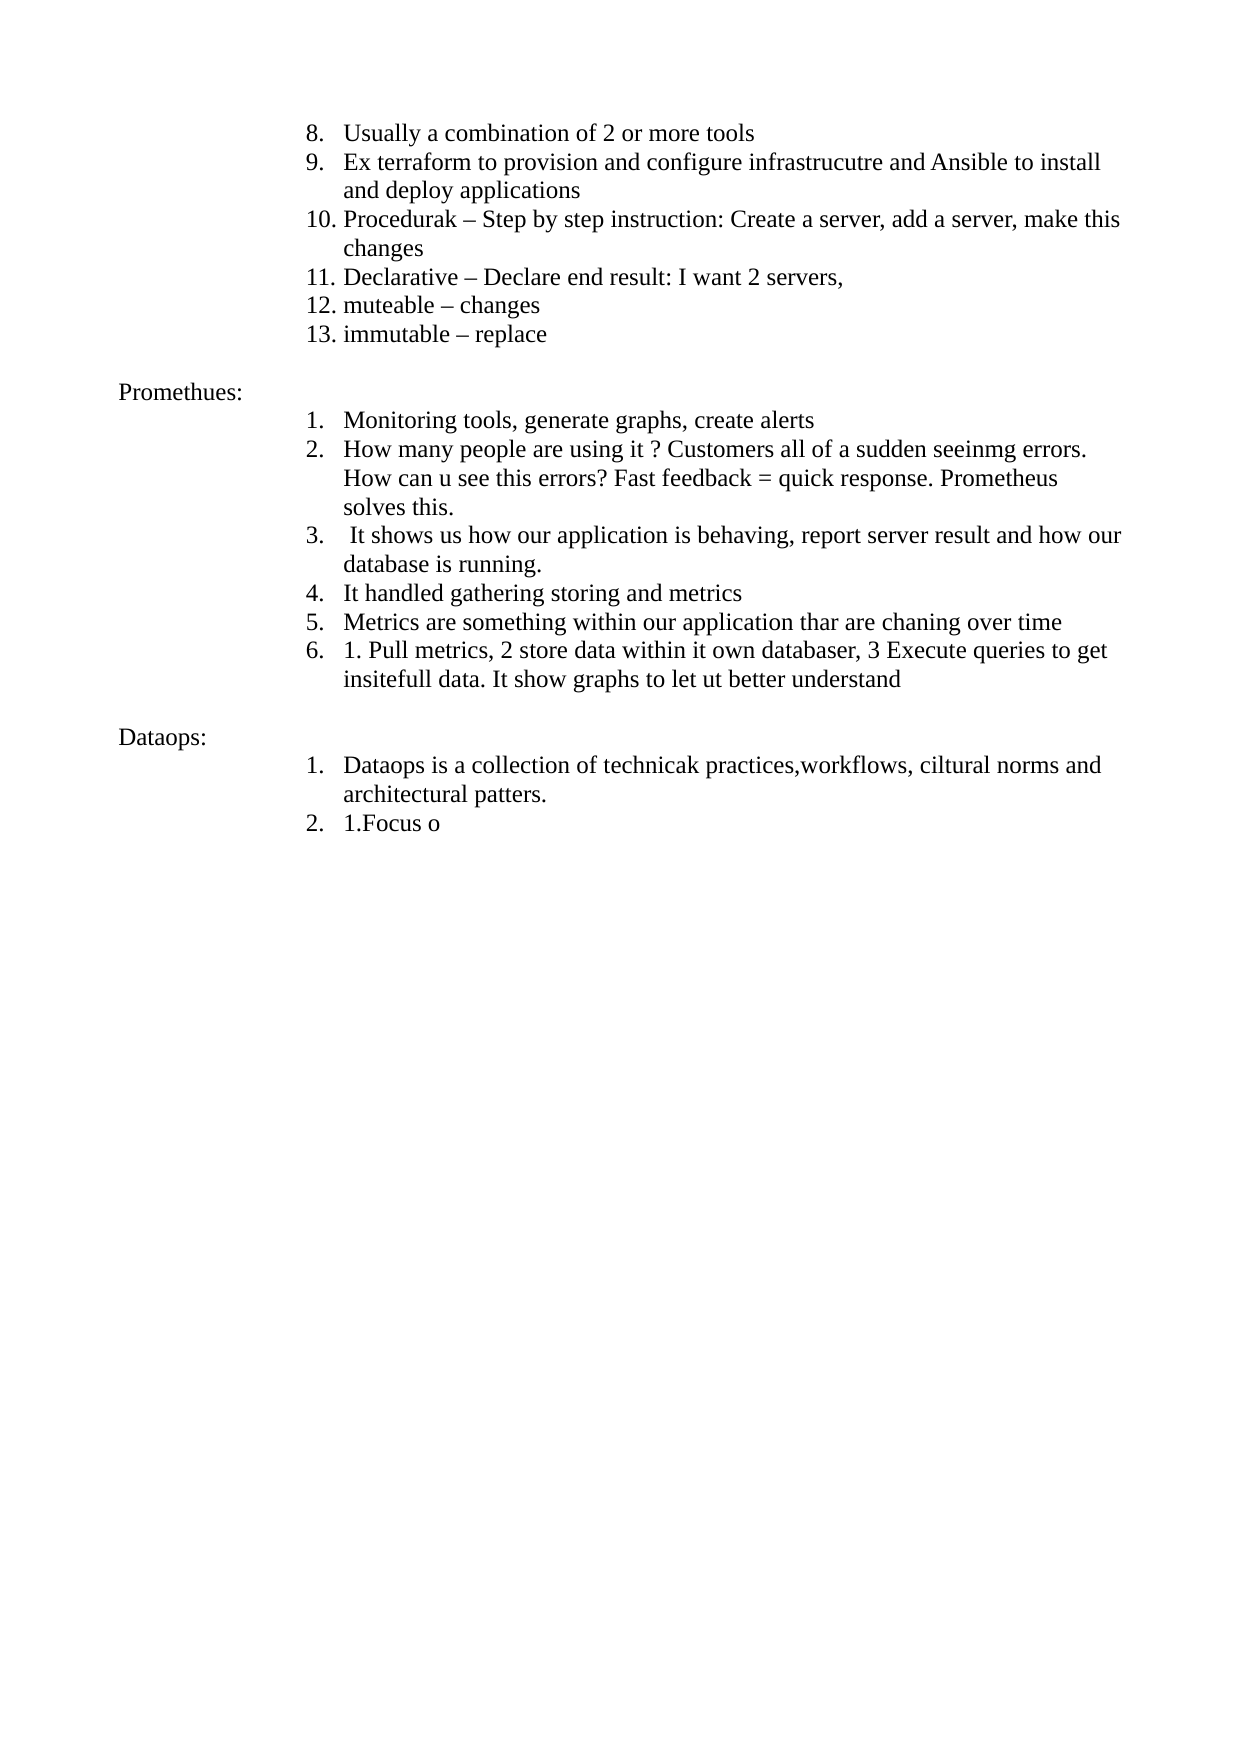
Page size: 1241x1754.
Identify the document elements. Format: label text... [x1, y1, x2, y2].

list Ex terraform to provision and configure infrastrucutre and Ansible to install and deploy applications [306, 147, 1122, 204]
list 1. Pull metrics, 2 store data within it own databaser, 3 Execute queries to get insitefull data. It show graphs to let ut better understand [306, 636, 1122, 693]
list How many people are using it ? Customers all of a sudden seeinmg errors. How can u see this errors? Fast feedback = quick response. Prometheus solves this. [306, 434, 1122, 521]
list 1.Focus o [306, 808, 1122, 837]
list Metrics are something within our application thar are chaning over time [306, 607, 1122, 636]
list Dataops is a collection of technicak practices,workflows, ciltural norms and architectural patters. [306, 751, 1122, 808]
list muteable – changes [306, 291, 1122, 319]
list Monitoring tools, generate graphs, create alerts [306, 406, 1122, 434]
list Usually a combination of 2 or more tools [306, 118, 1122, 147]
list It shows us how our application is behaving, report server result and how our database is running. [306, 521, 1122, 578]
list It handled gathering storing and metrics [306, 578, 1122, 607]
list immutable – replace [306, 319, 1122, 348]
list Declarative – Declare end result: I want 2 servers, [306, 262, 1122, 291]
text Promethues: [118, 377, 1122, 406]
list Procedurak – Step by step instruction: Create a server, add a server, make this changes [306, 204, 1122, 262]
text Dataops: [118, 722, 1122, 751]
